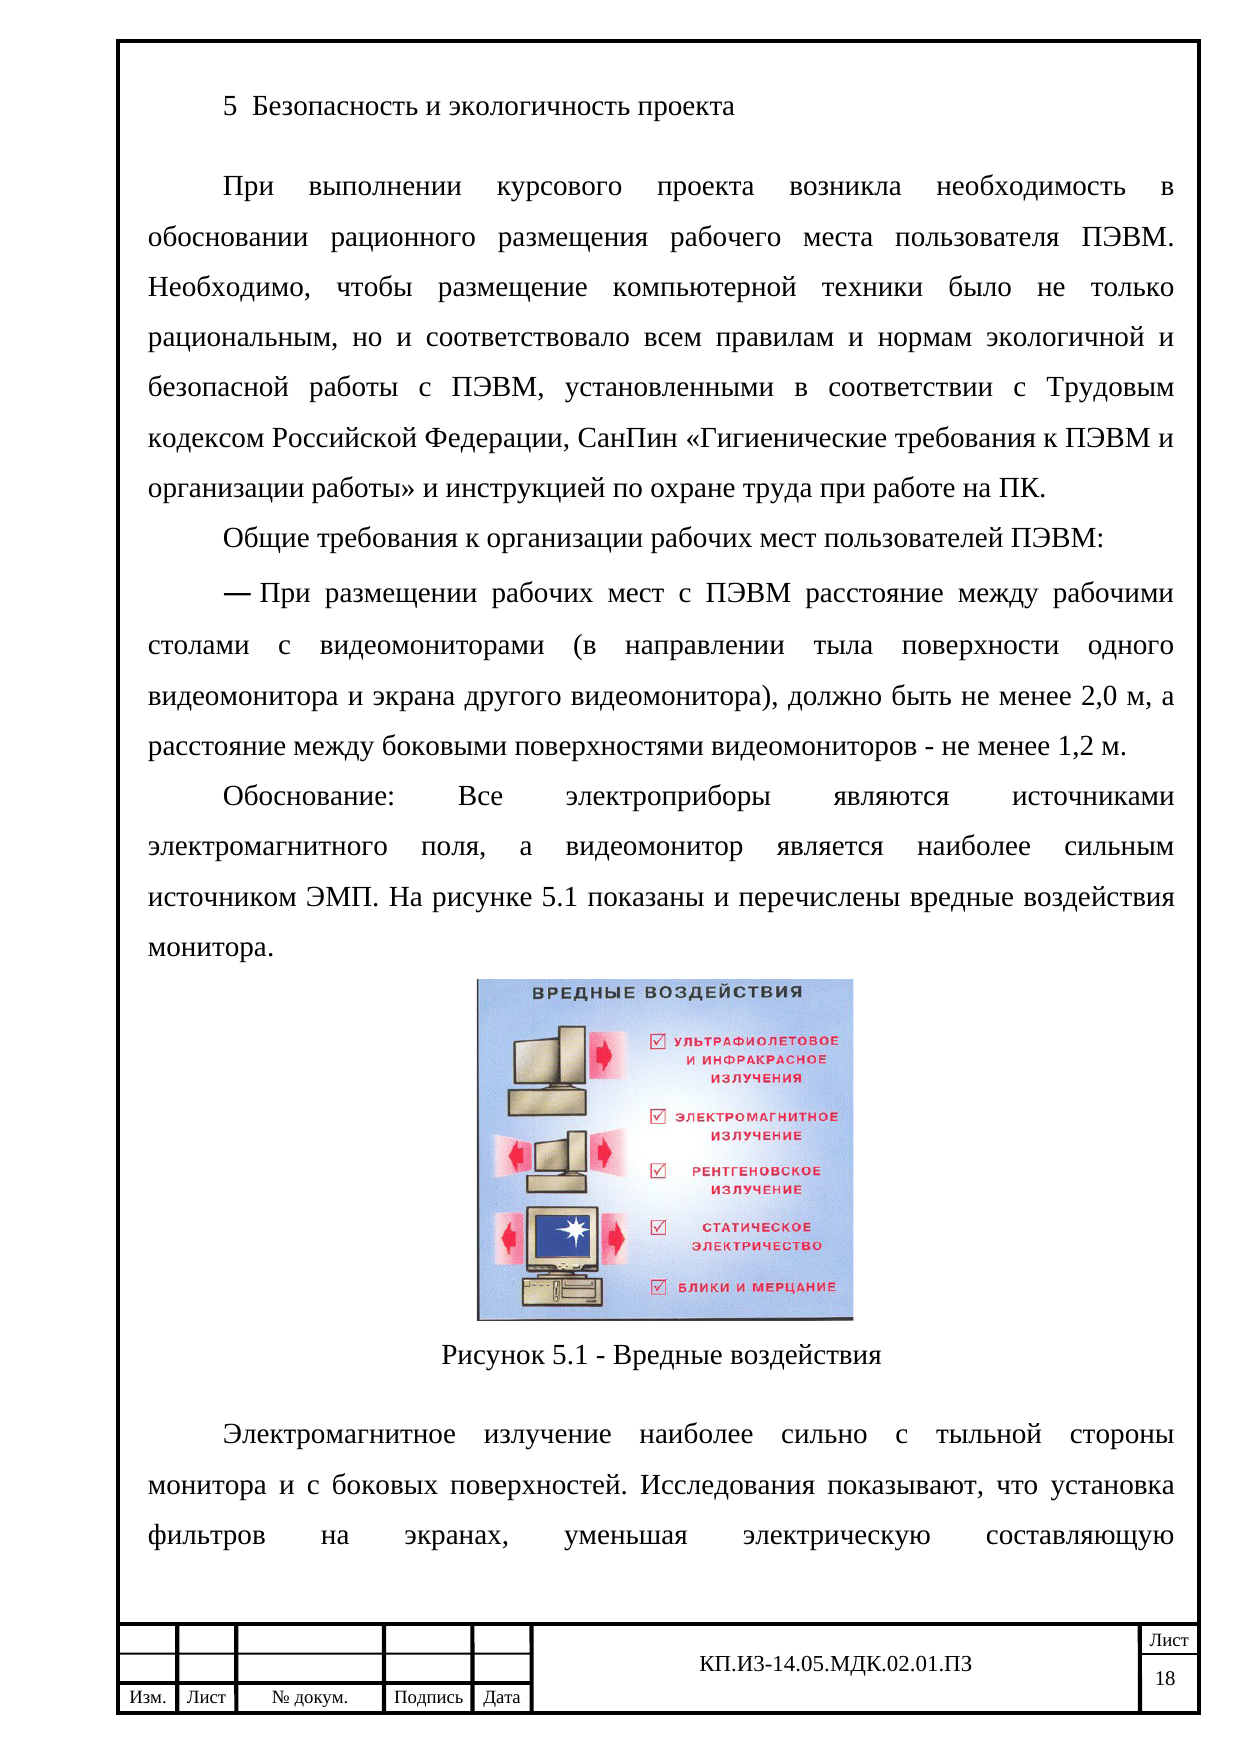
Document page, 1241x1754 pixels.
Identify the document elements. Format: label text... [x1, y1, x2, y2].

list При размещении рабочих мест с ПЭВМ расстояние между рабочими столами с видеомониторами (в направлении тыла поверхности одного видеомонитора и экрана другого видеомонитора), должно быть не менее 2,0 м, а расстояние между боковыми поверхностями видеомониторов - не менее 1,2 м. [148, 571, 1175, 761]
text Общие требования к организации рабочих мест пользователей ПЭВМ: [148, 521, 1175, 554]
text Рисунок 5.1 - Вредные воздействия [148, 1337, 1175, 1370]
text Электромагнитное излучение наиболее сильно с тыльной стороны монитора и с боковых поверхностей. Исследования показывают, что установка фильтров на экранах, уменьшая электрическую составляющую [148, 1417, 1175, 1551]
text Обоснование: Все электроприборы являются источниками электромагнитного поля, а видеомонитор является наиболее сильным источником ЭМП. На рисунке 5.1 показаны и перечислены вредные воздействия монитора. [148, 778, 1175, 963]
text При выполнении курсового проекта возникла необходимость в обосновании рационного размещения рабочего места пользователя ПЭВМ. Необходимо, чтобы размещение компьютерной техники было не только рациональным, но и соответствовало всем правилам и нормам экологичной и безопасной работы с ПЭВМ, установленными в соответствии с Трудовым кодексом Российской Федерации, СанПин «Гигиенические требования к ПЭВМ и организации работы» и инструкцией по охране труда при работе на ПК. [148, 168, 1175, 504]
subtitle Безопасность и экологичность проекта [148, 88, 1175, 122]
